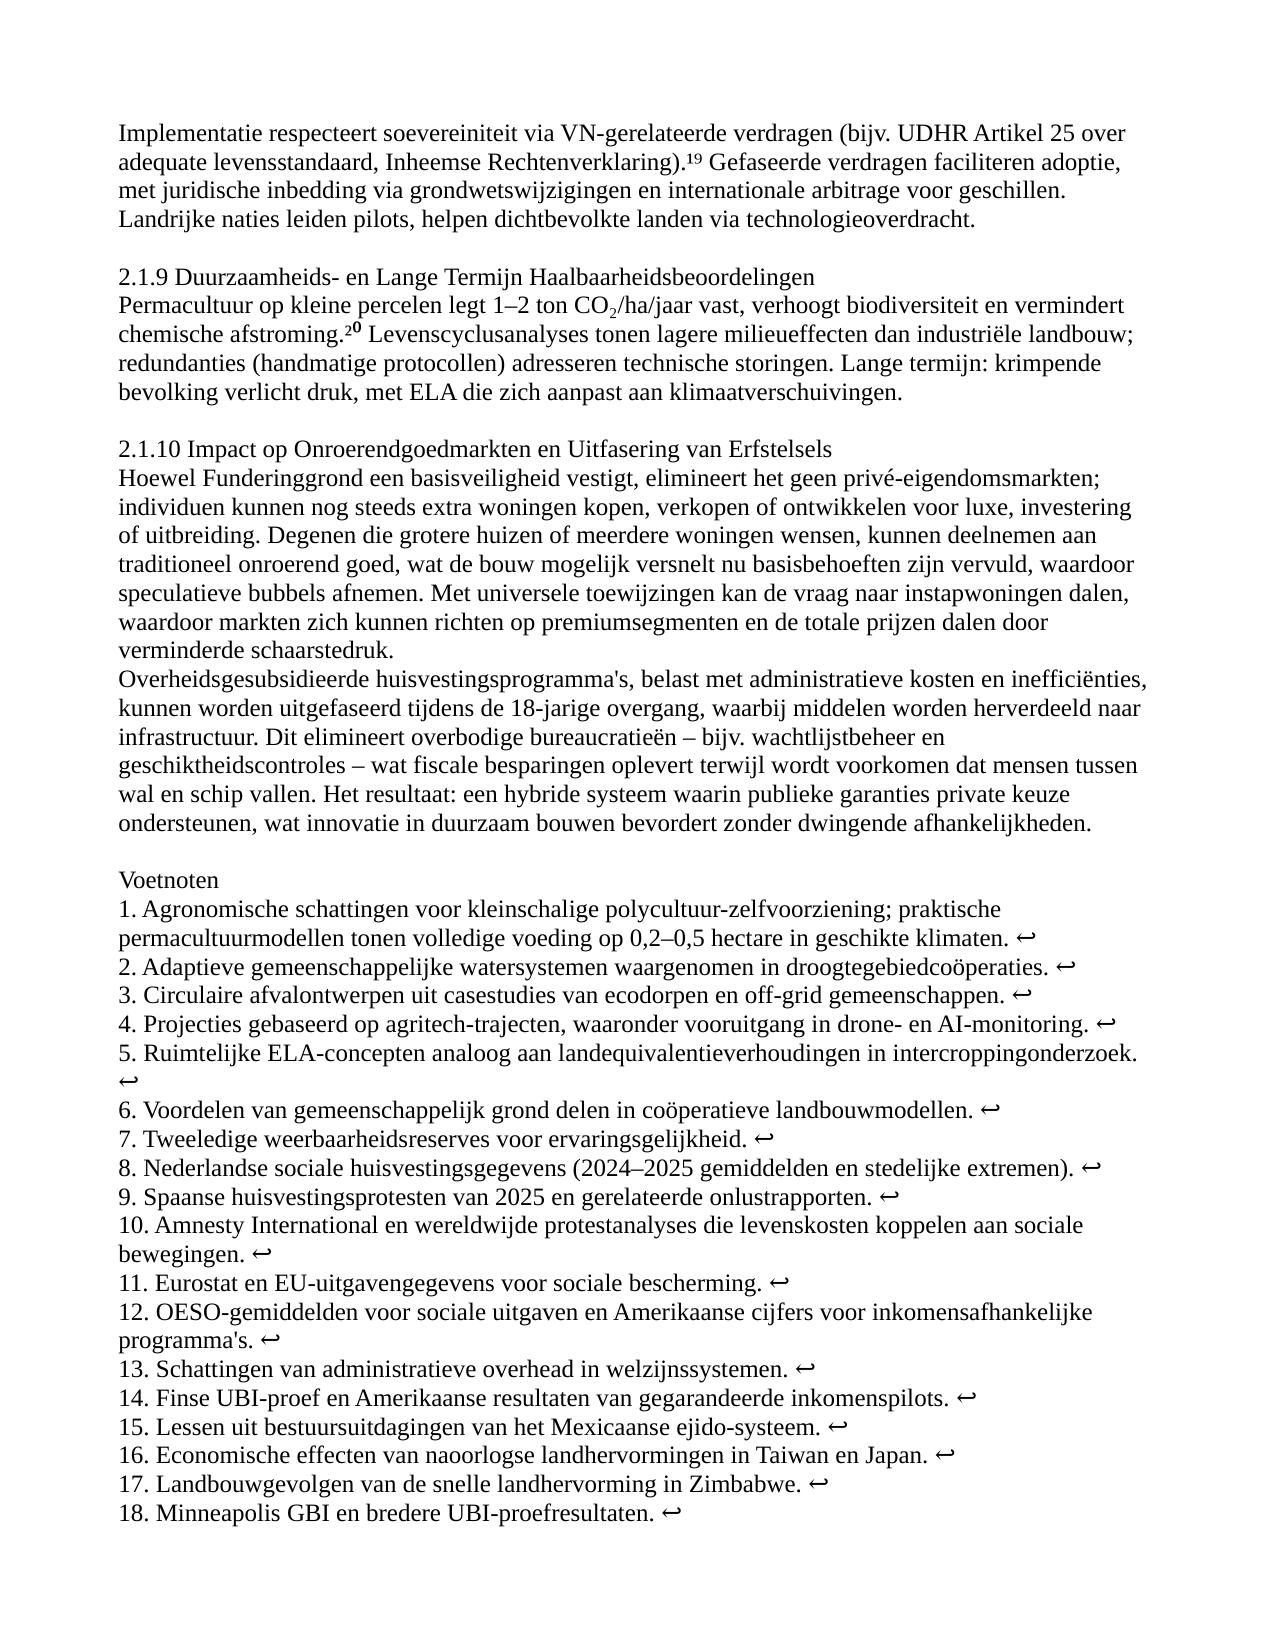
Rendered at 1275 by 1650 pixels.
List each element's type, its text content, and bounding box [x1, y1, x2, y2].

text Implementatie respecteert soevereiniteit via VN-gerelateerde verdragen (bijv. UDHR Artikel 25 over adequate levensstandaard, Inheemse Rechtenverklaring).¹⁹ Gefaseerde verdragen faciliteren adoptie, met juridische inbedding via grondwetswijzigingen en internationale arbitrage voor geschillen. Landrijke naties leiden pilots, helpen dichtbevolkte landen via technologieoverdracht. [118, 118, 1157, 233]
text 2.1.9 Duurzaamheids- en Lange Termijn Haalbaarheidsbeoordelingen [118, 262, 1157, 291]
text 13. Schattingen van administratieve overhead in welzijnssystemen. ↩ [118, 1354, 1157, 1383]
text Overheidsgesubsidieerde huisvestingsprogramma's, belast met administratieve kosten en inefficiënties, kunnen worden uitgefaseerd tijdens de 18-jarige overgang, waarbij middelen worden herverdeeld naar infrastructuur. Dit elimineert overbodige bureaucratieën – bijv. wachtlijstbeheer en geschiktheidscontroles – wat fiscale besparingen oplevert terwijl wordt voorkomen dat mensen tussen wal en schip vallen. Het resultaat: een hybride systeem waarin publieke garanties private keuze ondersteunen, wat innovatie in duurzaam bouwen bevordert zonder dwingende afhankelijkheden. [118, 664, 1157, 837]
text Voetnoten [118, 866, 1157, 894]
text 17. Landbouwgevolgen van de snelle landhervorming in Zimbabwe. ↩ [118, 1469, 1157, 1498]
text 1. Agronomische schattingen voor kleinschalige polycultuur-zelfvoorziening; praktische permacultuurmodellen tonen volledige voeding op 0,2–0,5 hectare in geschikte klimaten. ↩ [118, 894, 1157, 952]
text 9. Spaanse huisvestingsprotesten van 2025 en gerelateerde onlustrapporten. ↩ [118, 1182, 1157, 1211]
text 2. Adaptieve gemeenschappelijke watersystemen waargenomen in droogtegebiedcoöperaties. ↩ [118, 952, 1157, 981]
text 10. Amnesty International en wereldwijde protestanalyses die levenskosten koppelen aan sociale bewegingen. ↩ [118, 1211, 1157, 1268]
text 8. Nederlandse sociale huisvestingsgegevens (2024–2025 gemiddelden en stedelijke extremen). ↩ [118, 1153, 1157, 1182]
text 12. OESO-gemiddelden voor sociale uitgaven en Amerikaanse cijfers voor inkomensafhankelijke programma's. ↩ [118, 1297, 1157, 1354]
text 7. Tweeledige weerbaarheidsreserves voor ervaringsgelijkheid. ↩ [118, 1124, 1157, 1153]
text 2.1.10 Impact op Onroerendgoedmarkten en Uitfasering van Erfstelsels [118, 434, 1157, 463]
text 16. Economische effecten van naoorlogse landhervormingen in Taiwan en Japan. ↩ [118, 1441, 1157, 1469]
text Permacultuur op kleine percelen legt 1–2 ton CO₂/ha/jaar vast, verhoogt biodiversiteit en vermindert chemische afstroming.²⁰ Levenscyclusanalyses tonen lagere milieueffecten dan industriële landbouw; redundanties (handmatige protocollen) adresseren technische storingen. Lange termijn: krimpende bevolking verlicht druk, met ELA die zich aanpast aan klimaatverschuivingen. [118, 291, 1157, 406]
text 15. Lessen uit bestuursuitdagingen van het Mexicaanse ejido-systeem. ↩ [118, 1412, 1157, 1441]
text 3. Circulaire afvalontwerpen uit casestudies van ecodorpen en off-grid gemeenschappen. ↩ [118, 981, 1157, 1009]
text 5. Ruimtelijke ELA-concepten analoog aan landequivalentieverhoudingen in intercroppingonderzoek. ↩ [118, 1038, 1157, 1096]
text Hoewel Funderinggrond een basisveiligheid vestigt, elimineert het geen privé-eigendomsmarkten; individuen kunnen nog steeds extra woningen kopen, verkopen of ontwikkelen voor luxe, investering of uitbreiding. Degenen die grotere huizen of meerdere woningen wensen, kunnen deelnemen aan traditioneel onroerend goed, wat de bouw mogelijk versnelt nu basisbehoeften zijn vervuld, waardoor speculatieve bubbels afnemen. Met universele toewijzingen kan de vraag naar instapwoningen dalen, waardoor markten zich kunnen richten op premiumsegmenten en de totale prijzen dalen door verminderde schaarstedruk. [118, 463, 1157, 664]
text 18. Minneapolis GBI en bredere UBI-proefresultaten. ↩ [118, 1498, 1157, 1527]
text 6. Voordelen van gemeenschappelijk grond delen in coöperatieve landbouwmodellen. ↩ [118, 1096, 1157, 1124]
text 11. Eurostat en EU-uitgavengegevens voor sociale bescherming. ↩ [118, 1268, 1157, 1297]
text 14. Finse UBI-proef en Amerikaanse resultaten van gegarandeerde inkomenspilots. ↩ [118, 1383, 1157, 1412]
text 4. Projecties gebaseerd op agritech-trajecten, waaronder vooruitgang in drone- en AI-monitoring. ↩ [118, 1009, 1157, 1038]
